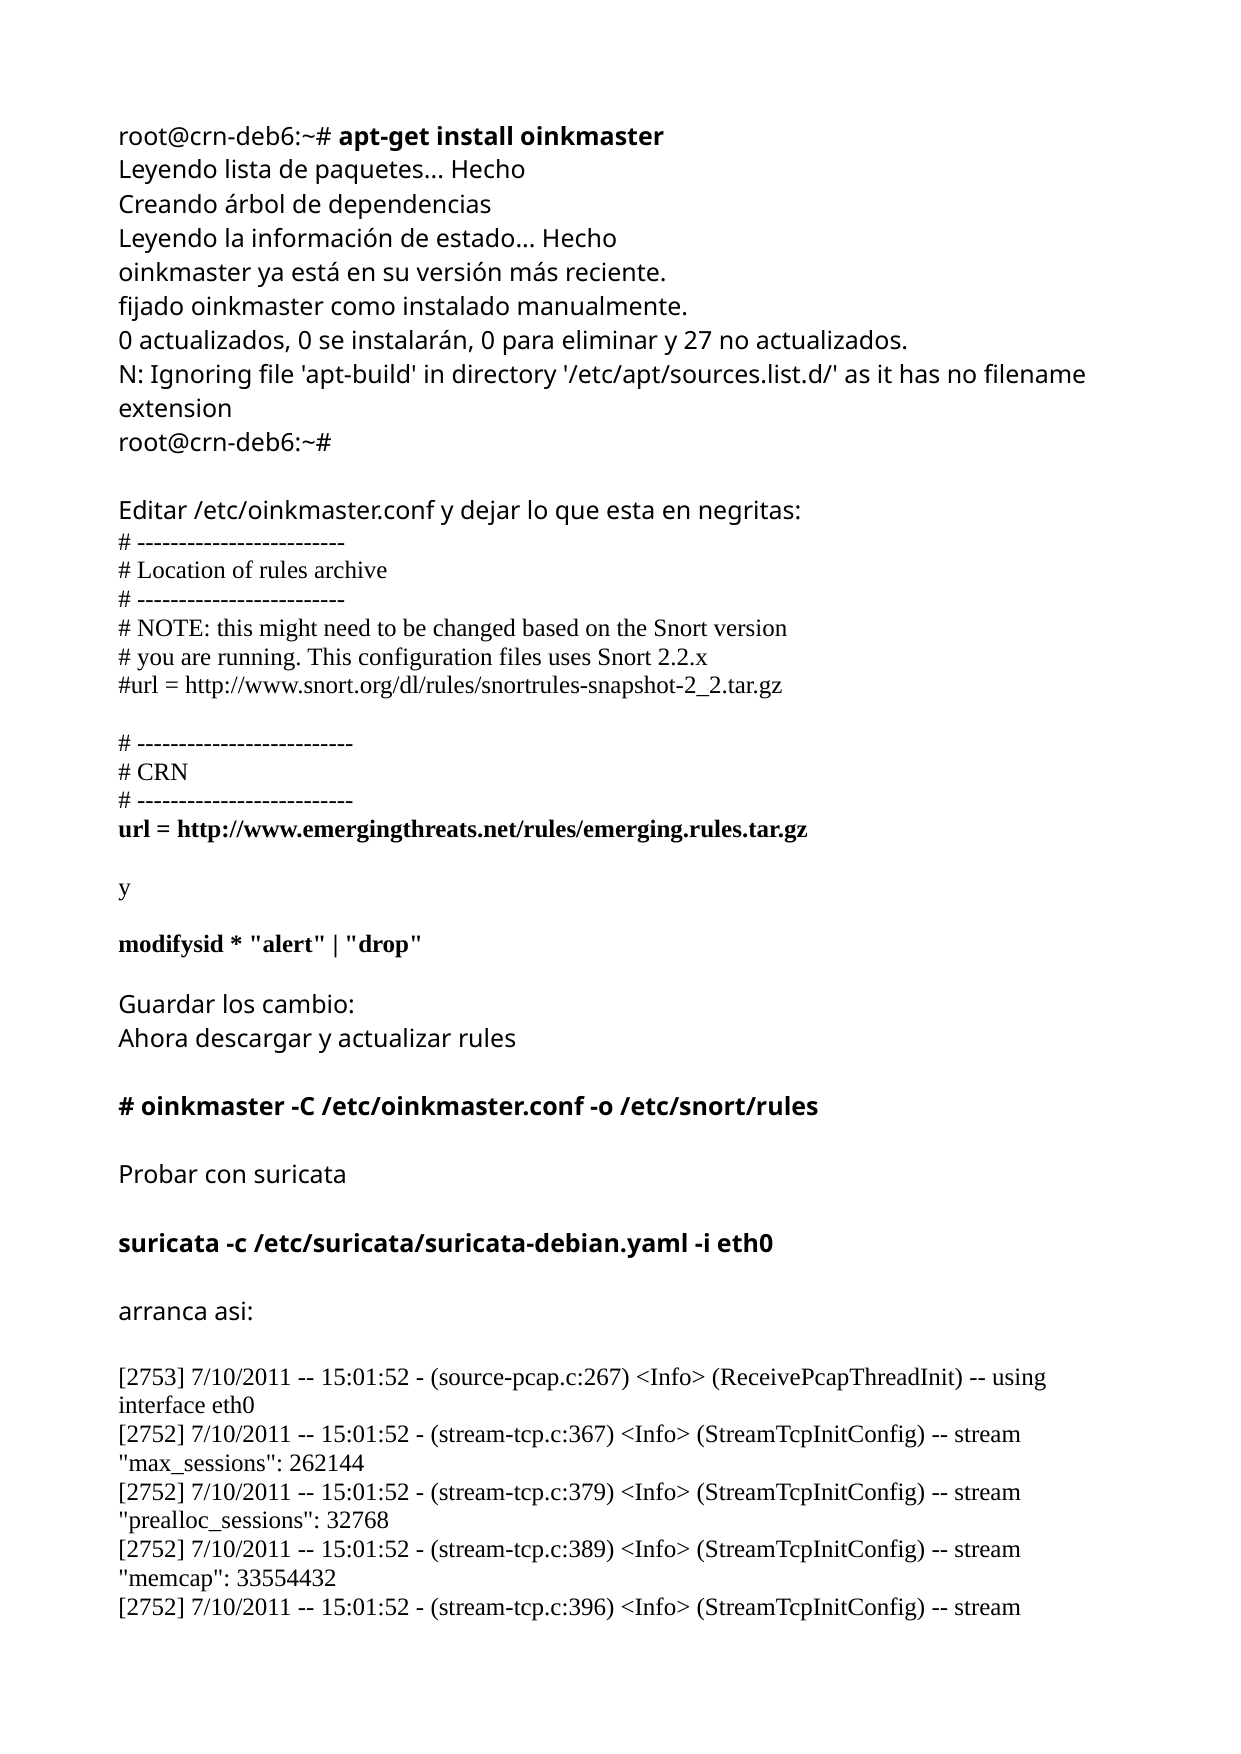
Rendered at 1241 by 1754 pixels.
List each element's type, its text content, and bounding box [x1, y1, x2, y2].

text arranca asi: [118, 1293, 1122, 1327]
text Editar /etc/oinkmaster.conf y dejar lo que esta en negritas: [118, 493, 1122, 527]
text N: Ignoring file 'apt-build' in directory '/etc/apt/sources.list.d/' as it has no filename extension [118, 357, 1122, 425]
text 0 actualizados, 0 se instalarán, 0 para eliminar y 27 no actualizados. [118, 322, 1122, 357]
text [2752] 7/10/2011 -- 15:01:52 - (stream-tcp.c:396) <Info> (StreamTcpInitConfig) -- stream [118, 1592, 1122, 1620]
text suricata -c /etc/suricata/suricata-debian.yaml -i eth0 [118, 1225, 1122, 1259]
text # oinkmaster -C /etc/oinkmaster.conf -o /etc/snort/rules [118, 1089, 1122, 1123]
text fijado oinkmaster como instalado manualmente. [118, 288, 1122, 322]
text oinkmaster ya está en su versión más reciente. [118, 254, 1122, 288]
text #url = http://www.snort.org/dl/rules/snortrules-snapshot-2_2.tar.gz [118, 671, 1122, 699]
text root@crn-deb6:~# apt-get install oinkmaster [118, 118, 1122, 152]
text [2753] 7/10/2011 -- 15:01:52 - (source-pcap.c:267) <Info> (ReceivePcapThreadInit) -- using interface eth0 [118, 1362, 1122, 1419]
text [2752] 7/10/2011 -- 15:01:52 - (stream-tcp.c:389) <Info> (StreamTcpInitConfig) -- stream "memcap": 33554432 [118, 1534, 1122, 1592]
text # -------------------------- [118, 728, 1122, 757]
text root@crn-deb6:~# [118, 425, 1122, 459]
text Creando árbol de dependencias [118, 186, 1122, 220]
text # CRN [118, 757, 1122, 786]
text Leyendo lista de paquetes... Hecho [118, 152, 1122, 186]
text # NOTE: this might need to be changed based on the Snort version [118, 613, 1122, 642]
text # -------------------------- [118, 786, 1122, 814]
text Leyendo la información de estado... Hecho [118, 220, 1122, 254]
text # Location of rules archive [118, 556, 1122, 584]
text Ahora descargar y actualizar rules [118, 1021, 1122, 1055]
text modifysid * "alert" | "drop" [118, 929, 1122, 958]
text url = http://www.emergingthreats.net/rules/emerging.rules.tar.gz [118, 814, 1122, 843]
text [2752] 7/10/2011 -- 15:01:52 - (stream-tcp.c:367) <Info> (StreamTcpInitConfig) -- stream "max_sessions": 262144 [118, 1419, 1122, 1477]
text # ------------------------- [118, 527, 1122, 556]
text # you are running. This configuration files uses Snort 2.2.x [118, 642, 1122, 671]
text Probar con suricata [118, 1157, 1122, 1191]
text [2752] 7/10/2011 -- 15:01:52 - (stream-tcp.c:379) <Info> (StreamTcpInitConfig) -- stream "prealloc_sessions": 32768 [118, 1477, 1122, 1534]
text y [118, 872, 1122, 901]
text # ------------------------- [118, 584, 1122, 613]
text Guardar los cambio: [118, 987, 1122, 1021]
